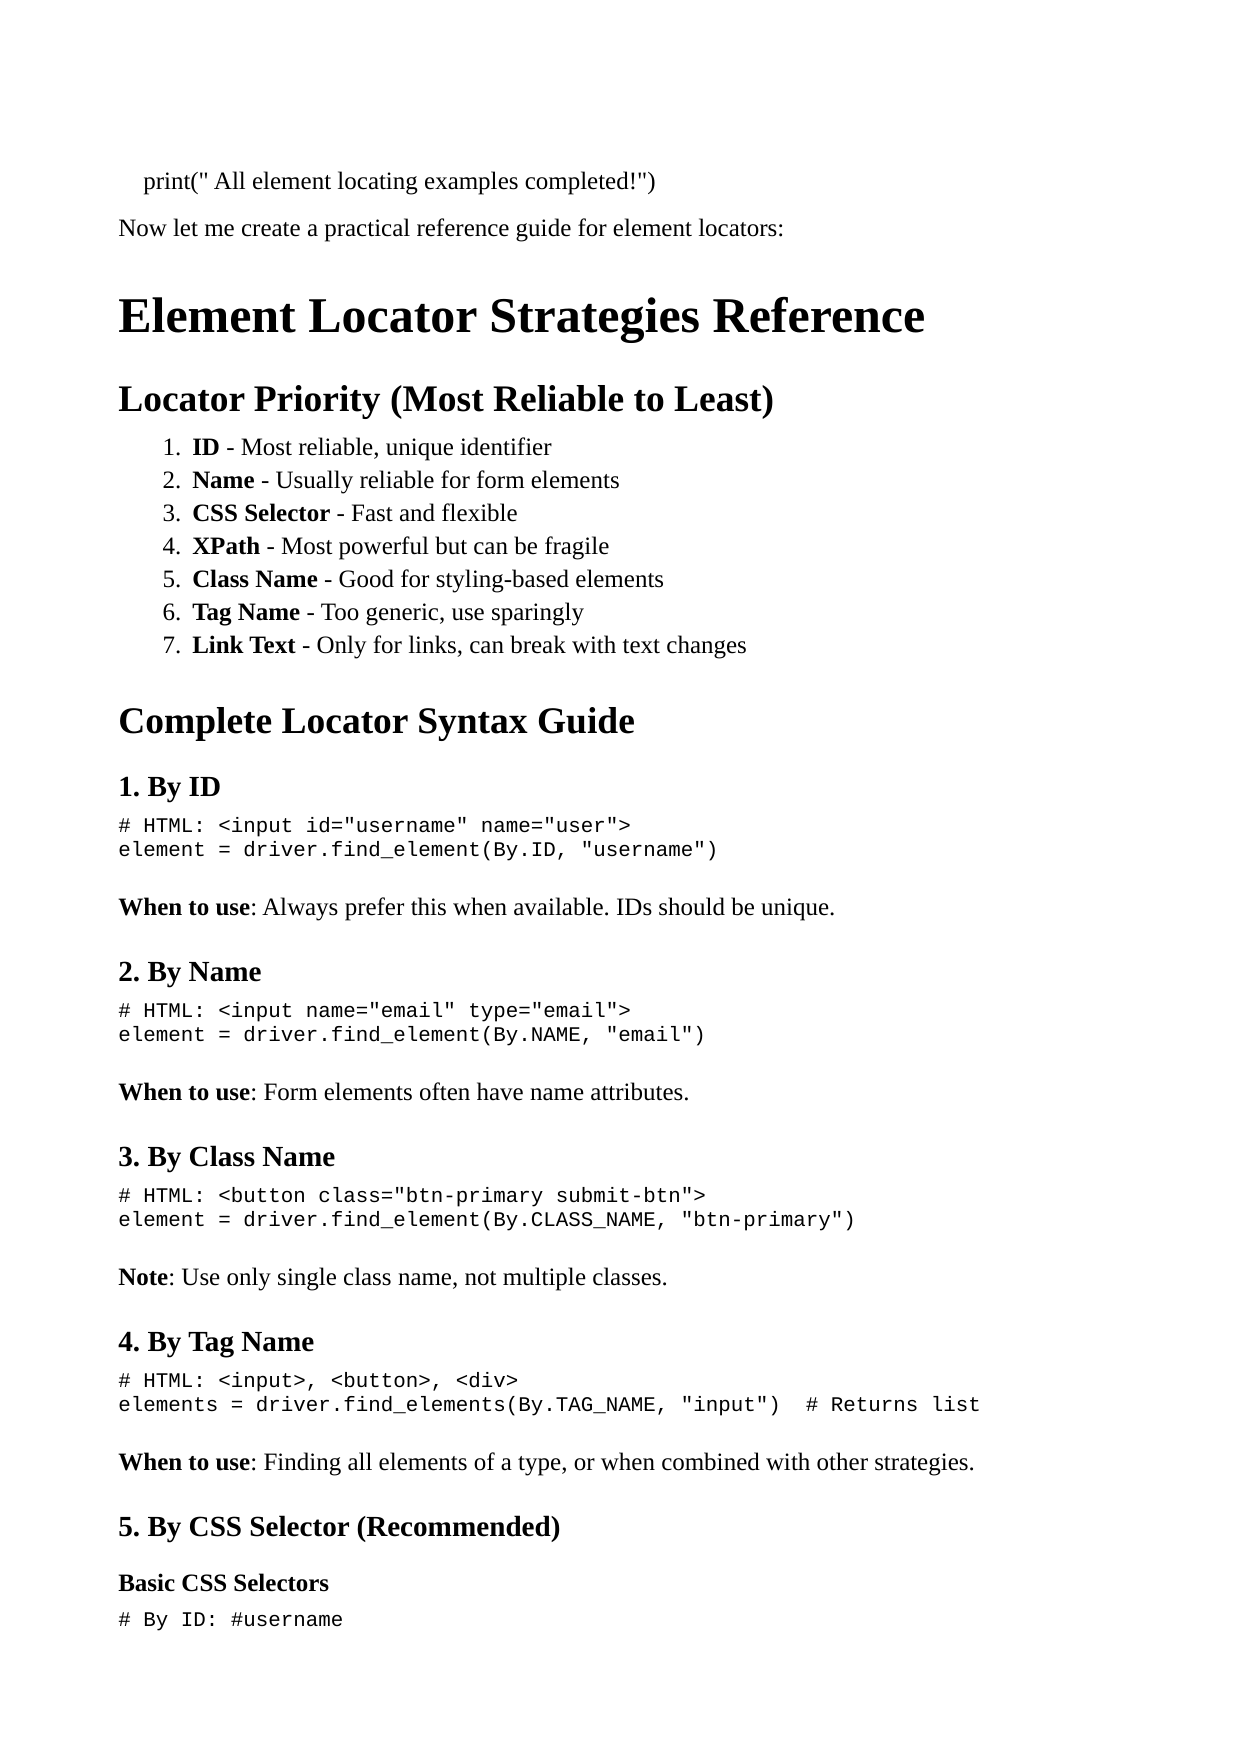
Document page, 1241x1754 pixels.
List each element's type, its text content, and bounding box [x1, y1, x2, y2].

text When to use: Finding all elements of a type, or when combined with other strategies. [118, 1447, 1122, 1476]
list CSS Selector - Fast and flexible [162, 498, 1122, 527]
text element = driver.find_element(By.ID, "username") [118, 839, 1122, 862]
list XPath - Most powerful but can be fragile [162, 531, 1122, 560]
text # By ID: #username [118, 1609, 1122, 1633]
text When to use: Always prefer this when available. IDs should be unique. [118, 892, 1122, 921]
list Name - Usually reliable for form elements [162, 465, 1122, 494]
text element = driver.find_element(By.NAME, "email") [118, 1024, 1122, 1047]
list Class Name - Good for styling-based elements [162, 564, 1122, 593]
subtitle Basic CSS Selectors [118, 1568, 1122, 1596]
subtitle 5. By CSS Selector (Recommended) [118, 1509, 1122, 1543]
text Note: Use only single class name, not multiple classes. [118, 1262, 1122, 1291]
subtitle Element Locator Strategies Reference [118, 286, 1122, 343]
list Link Text - Only for links, can break with text changes [162, 631, 1122, 659]
text element = driver.find_element(By.CLASS_NAME, "btn-primary") [118, 1209, 1122, 1232]
subtitle 2. By Name [118, 954, 1122, 988]
list ID - Most reliable, unique identifier [162, 432, 1122, 461]
subtitle 1. By ID [118, 769, 1122, 803]
subtitle Locator Priority (Most Reliable to Least) [118, 377, 1122, 420]
subtitle 3. By Class Name [118, 1139, 1122, 1173]
subtitle 4. By Tag Name [118, 1324, 1122, 1358]
text elements = driver.find_elements(By.TAG_NAME, "input") # Returns list [118, 1394, 1122, 1417]
text # HTML: <input name="email" type="email"> [118, 1000, 1122, 1024]
text # HTML: <input>, <button>, <div> [118, 1370, 1122, 1394]
subtitle Complete Locator Syntax Guide [118, 699, 1122, 742]
text # HTML: <button class="btn-primary submit-btn"> [118, 1185, 1122, 1209]
text Now let me create a practical reference guide for element locators: [118, 213, 1122, 242]
text print(" All element locating examples completed!") [118, 166, 1122, 194]
text When to use: Form elements often have name attributes. [118, 1077, 1122, 1106]
text # HTML: <input id="username" name="user"> [118, 815, 1122, 839]
list Tag Name - Too generic, use sparingly [162, 597, 1122, 626]
